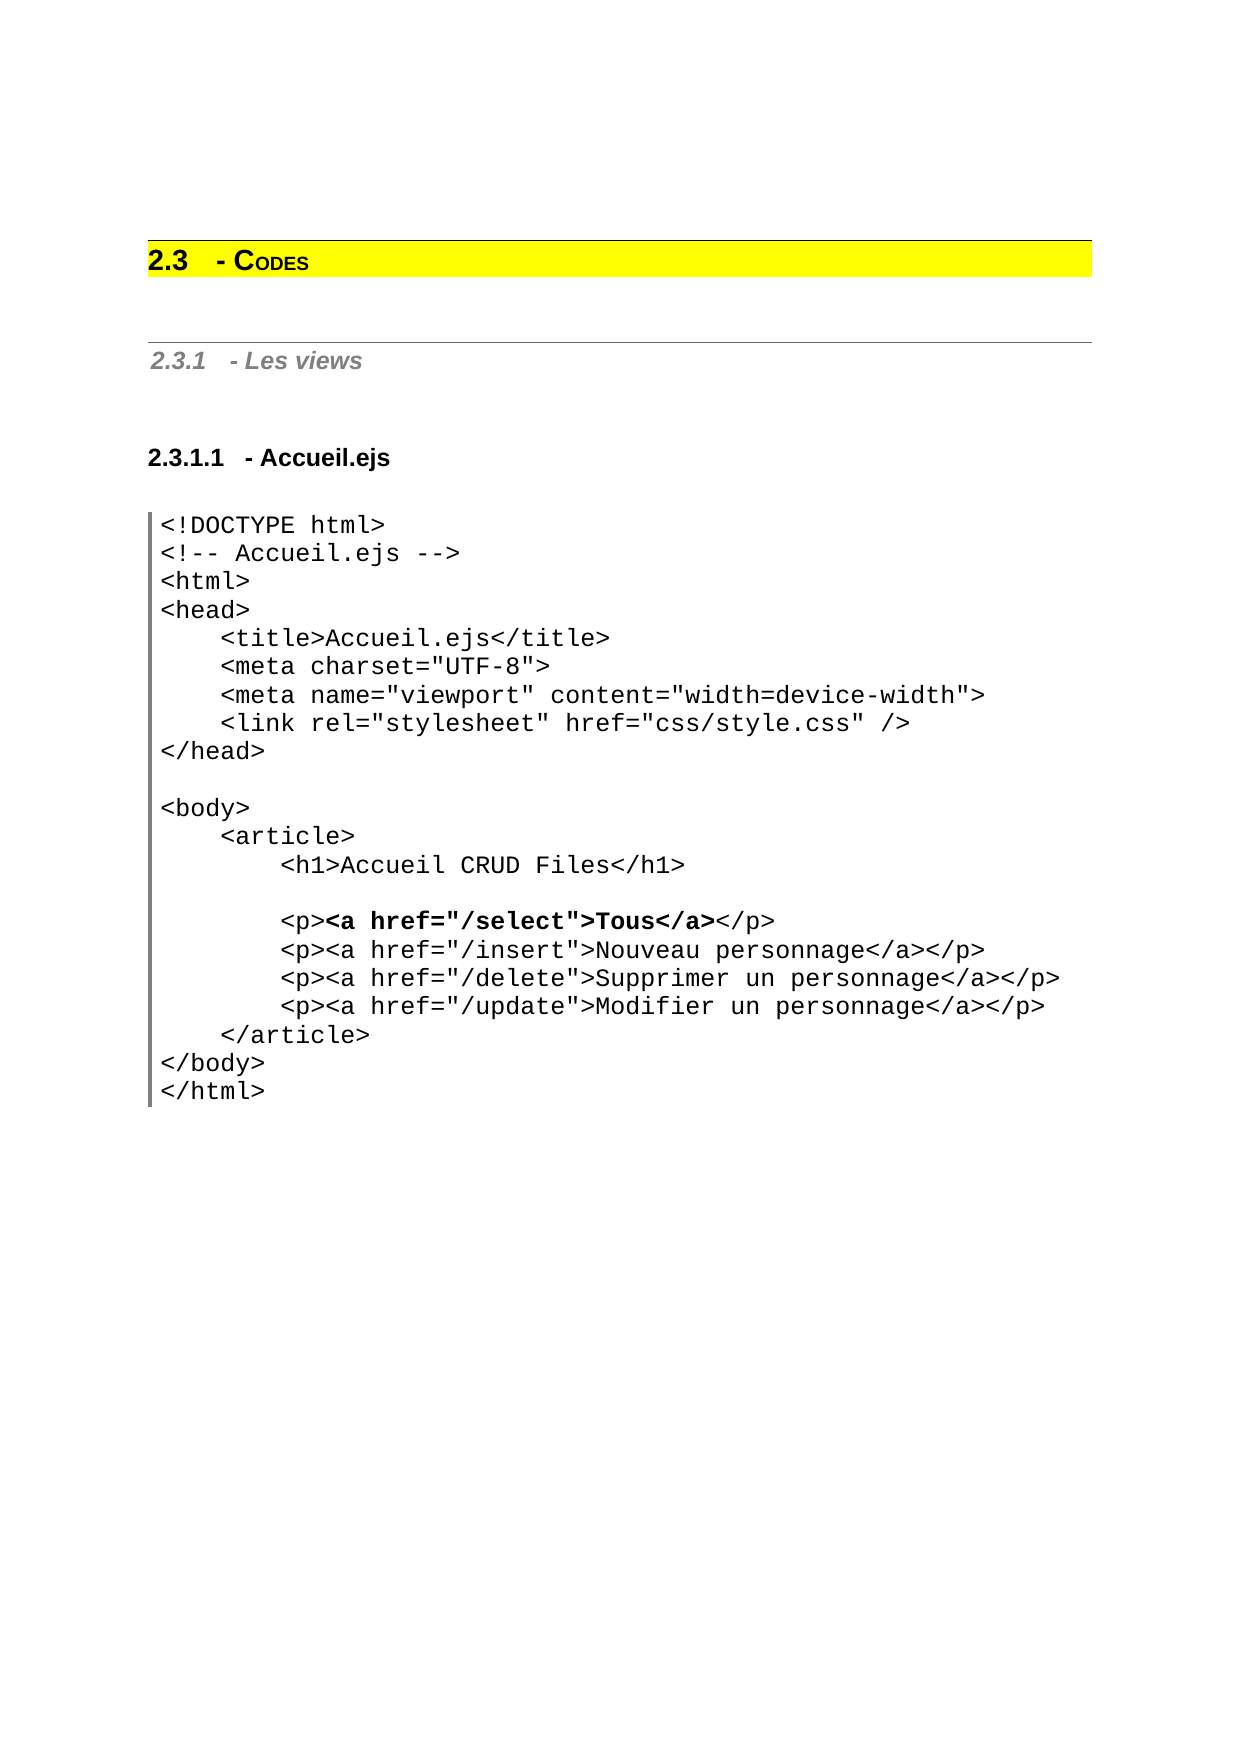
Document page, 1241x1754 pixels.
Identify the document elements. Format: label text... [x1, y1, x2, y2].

text <!DOCTYPE html> <!-- Accueil.ejs --> <html> <head> <title>Accueil.ejs</title> <meta charset="UTF-8"> <meta name="viewport" content="width=device-width"> <link rel="stylesheet" href="css/style.css" /> </head> <body> <article> <h1>Accueil CRUD Files</h1> <p><a href="/select">Tous</a></p> <p><a href="/insert">Nouveau personnage</a></p> <p><a href="/delete">Supprimer un personnage</a></p> <p><a href="/update">Modifier un personnage</a></p> </article> </body> </html> [152, 512, 1092, 1107]
subtitle - Codes [148, 241, 1092, 277]
subtitle - Accueil.ejs [148, 443, 1092, 472]
subtitle - Les views [148, 343, 1092, 378]
